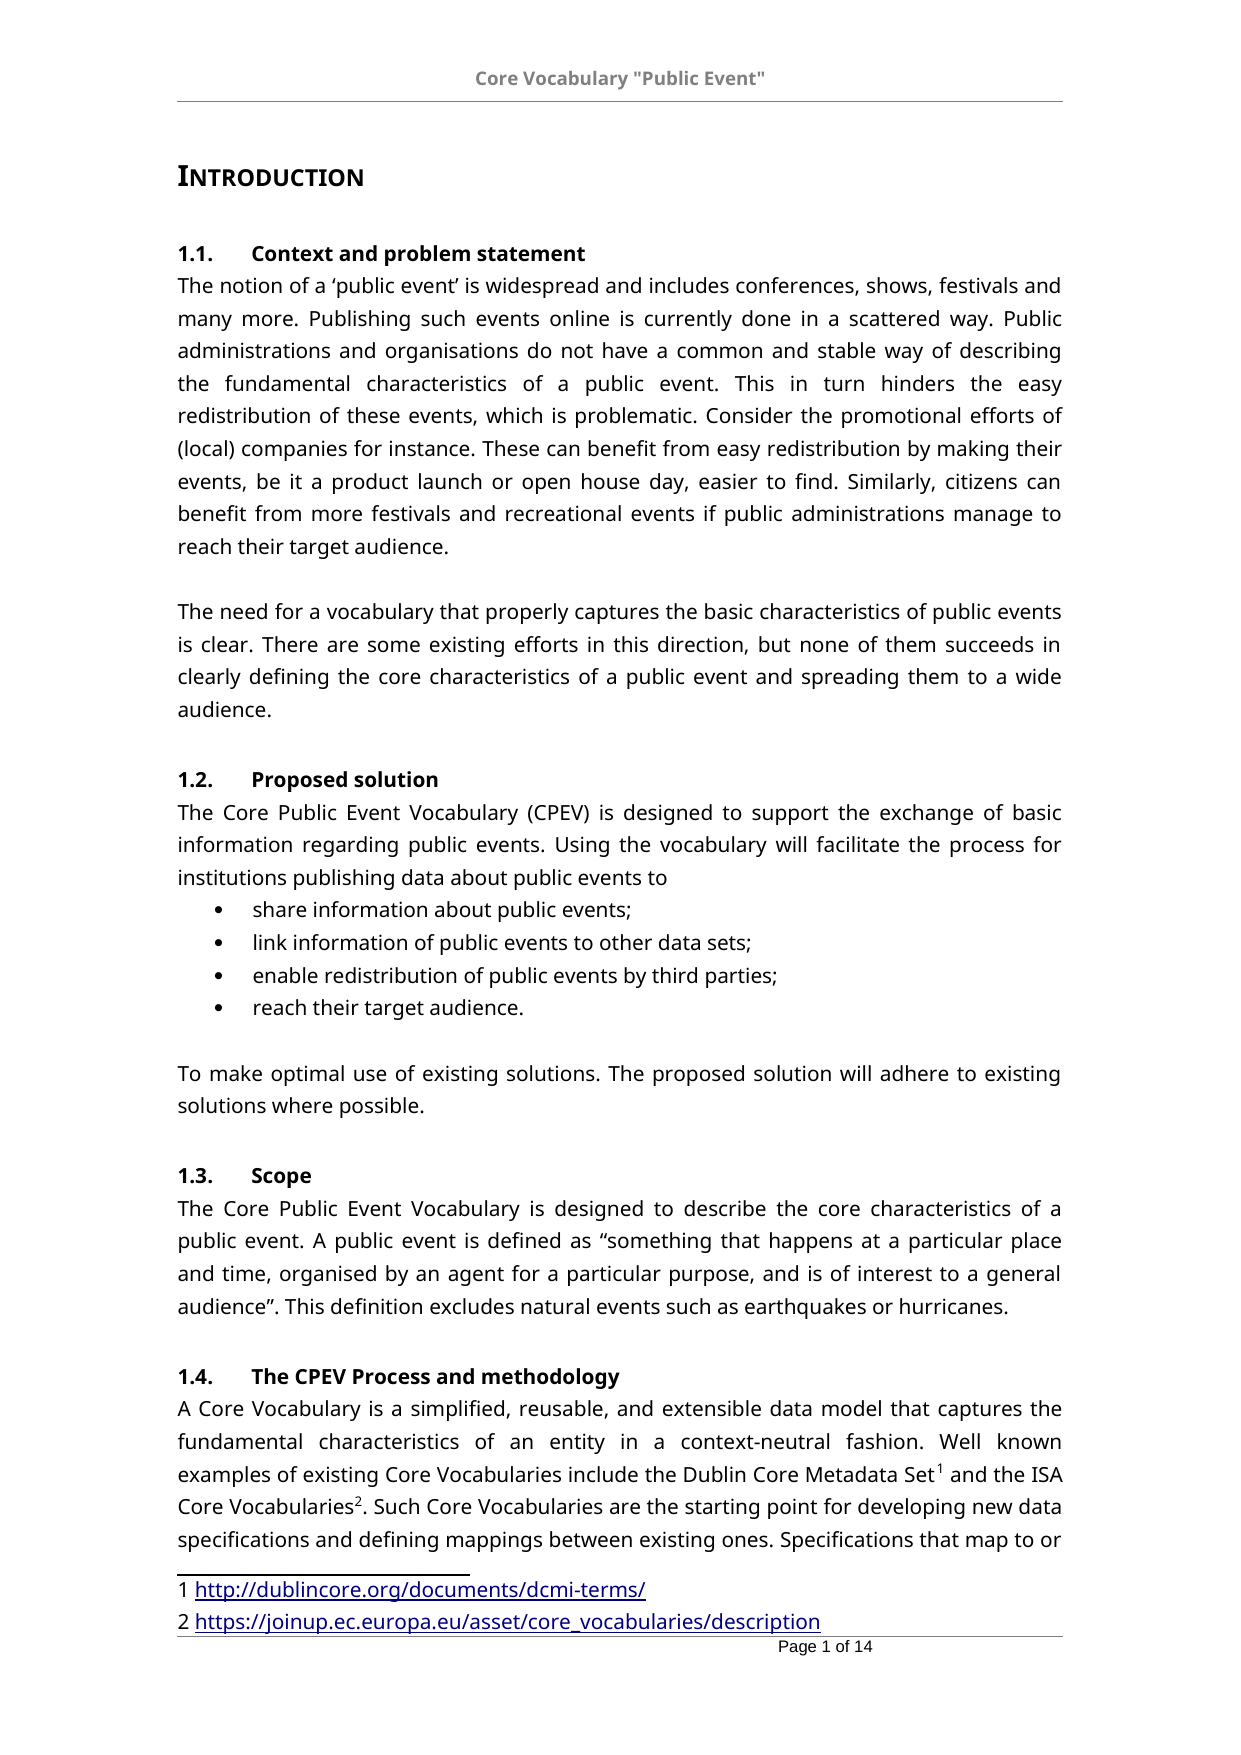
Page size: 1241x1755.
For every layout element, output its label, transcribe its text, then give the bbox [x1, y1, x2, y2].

list link information of public events to other data sets; [215, 928, 1063, 957]
text http://dublincore.org/documents/dcmi-terms/ [177, 1575, 1063, 1603]
text The Core Public Event Vocabulary is designed to describe the core characteristics of a public event. A public event is defined as “something that happens at a particular place and time, organised by an agent for a particular purpose, and is of interest to a general audience”. This definition excludes natural events such as earthquakes or hurricanes. [177, 1194, 1063, 1320]
text The notion of a ‘public event’ is widespread and includes conferences, shows, festivals and many more. Publishing such events online is currently done in a scattered way. Public administrations and organisations do not have a common and stable way of describing the fundamental characteristics of a public event. This in turn hinders the easy redistribution of these events, which is problematic. Consider the promotional efforts of (local) companies for instance. These can benefit from easy redistribution by making their events, be it a product launch or open house day, easier to find. Similarly, citizens can benefit from more festivals and recreational events if public administrations manage to reach their target audience. [177, 271, 1063, 561]
text https://joinup.ec.europa.eu/asset/core_vocabularies/description [177, 1607, 1063, 1636]
subtitle Proposed solution [177, 765, 1063, 794]
list reach their target audience. [215, 993, 1063, 1022]
list enable redistribution of public events by third parties; [215, 961, 1063, 989]
subtitle The CPEV Process and methodology [177, 1362, 1063, 1390]
text The need for a vocabulary that properly captures the basic characteristics of public events is clear. There are some existing efforts in this direction, but none of them succeeds in clearly defining the core characteristics of a public event and spreading them to a wide audience. [177, 597, 1063, 723]
list share information about public events; [215, 896, 1063, 924]
text To make optimal use of existing solutions. The proposed solution will adhere to existing solutions where possible. [177, 1059, 1063, 1120]
subtitle Scope [177, 1161, 1063, 1190]
text The Core Public Event Vocabulary (CPEV) is designed to support the exchange of basic information regarding public events. Using the vocabulary will facilitate the process for institutions publishing data about public events to [177, 798, 1063, 891]
subtitle Introduction [177, 156, 1063, 195]
subtitle Context and problem statement [177, 239, 1063, 267]
text A Core Vocabulary is a simplified, reusable, and extensible data model that captures the fundamental characteristics of an entity in a context-neutral fashion. Well known examples of existing Core Vocabularies include the Dublin Core Metadata Set and the ISA Core Vocabularies. Such Core Vocabularies are the starting point for developing new data specifications and defining mappings between existing ones. Specifications that map to or [177, 1394, 1063, 1553]
